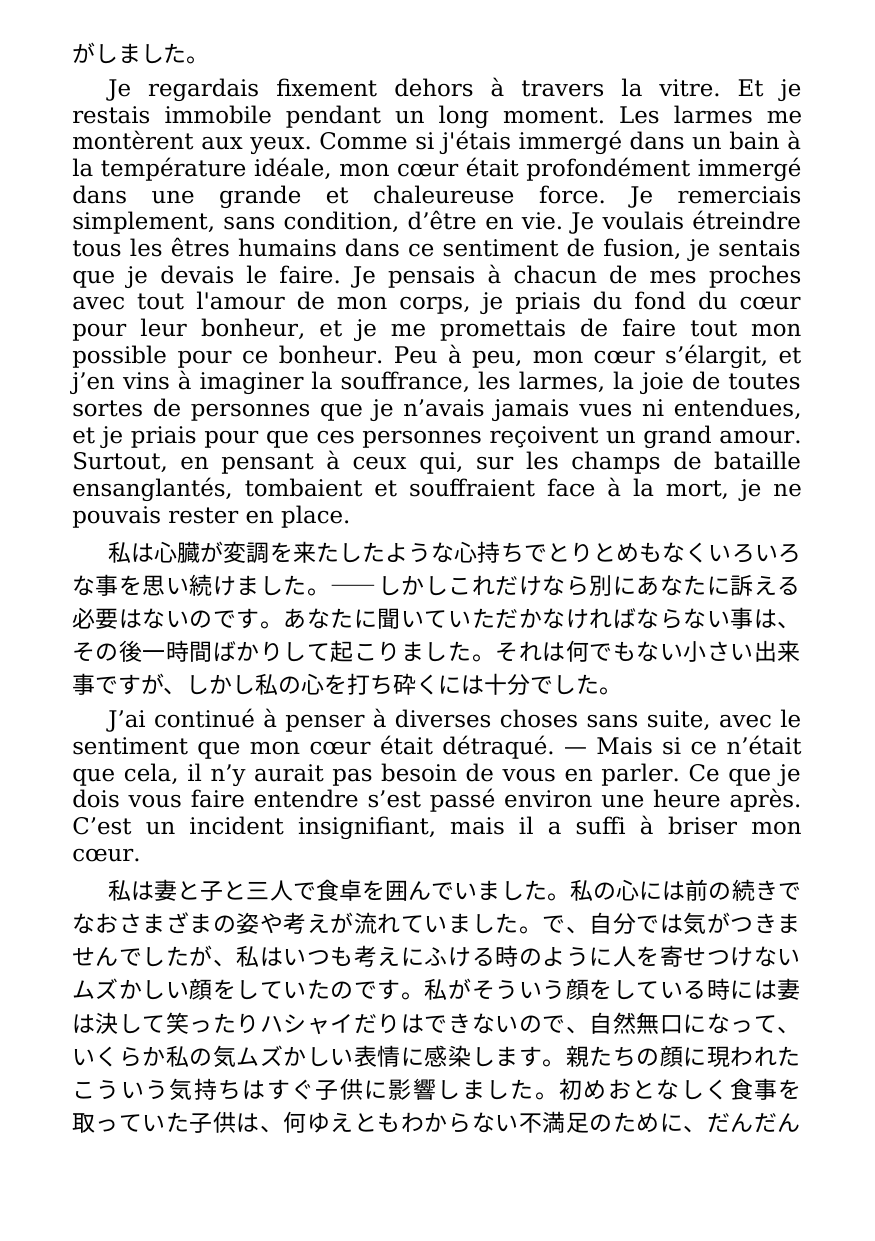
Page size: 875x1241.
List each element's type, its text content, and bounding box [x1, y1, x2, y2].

text がしました。 [72, 36, 802, 69]
text Je regardais fixement dehors à travers la vitre. Et je restais immobile pendant un long moment. Les larmes me montèrent aux yeux. Comme si j'étais immergé dans un bain à la température idéale, mon cœur était profondément immergé dans une grande et chaleureuse force. Je remerciais simplement, sans condition, d’être en vie. Je voulais étreindre tous les êtres humains dans ce sentiment de fusion, je sentais que je devais le faire. Je pensais à chacun de mes proches avec tout l'amour de mon corps, je priais du fond du cœur pour leur bonheur, et je me promettais de faire tout mon possible pour ce bonheur. Peu à peu, mon cœur s’élargit, et j’en vins à imaginer la souffrance, les larmes, la joie de toutes sortes de personnes que je n’avais jamais vues ni entendues, et je priais pour que ces personnes reçoivent un grand amour. Surtout, en pensant à ceux qui, sur les champs de bataille ensanglantés, tombaient et souffraient face à la mort, je ne pouvais rester en place. [72, 75, 802, 528]
text 私は心臓が変調を来たしたような心持ちでとりとめもなくいろいろな事を思い続けました。――しかしこれだけなら別にあなたに訴える必要はないのです。あなたに聞いていただかなければならない事は、その後一時間ばかりして起こりました。それは何でもない小さい出来事ですが、しかし私の心を打ち砕くには十分でした。 [72, 534, 802, 701]
text 私は妻と子と三人で食卓を囲んでいました。私の心には前の続きでなおさまざまの姿や考えが流れていました。で、自分では気がつきませんでしたが、私はいつも考えにふける時のように人を寄せつけないムズかしい顔をしていたのです。私がそういう顔をしている時には妻は決して笑ったりハシャイだりはできないので、自然無口になって、いくらか私の気ムズかしい表情に感染します。親たちの顔に現われたこういう気持ちはすぐ子供に影響しました。初めおとなしく食事を取っていた子供は、何ゆえともわからない不満足のために、だんだん [72, 872, 802, 1138]
text J’ai continué à penser à diverses choses sans suite, avec le sentiment que mon cœur était détraqué. — Mais si ce n’était que cela, il n’y aurait pas besoin de vous en parler. Ce que je dois vous faire entendre s’est passé environ une heure après. C’est un incident insignifiant, mais il a suffi à briser mon cœur. [72, 707, 802, 867]
